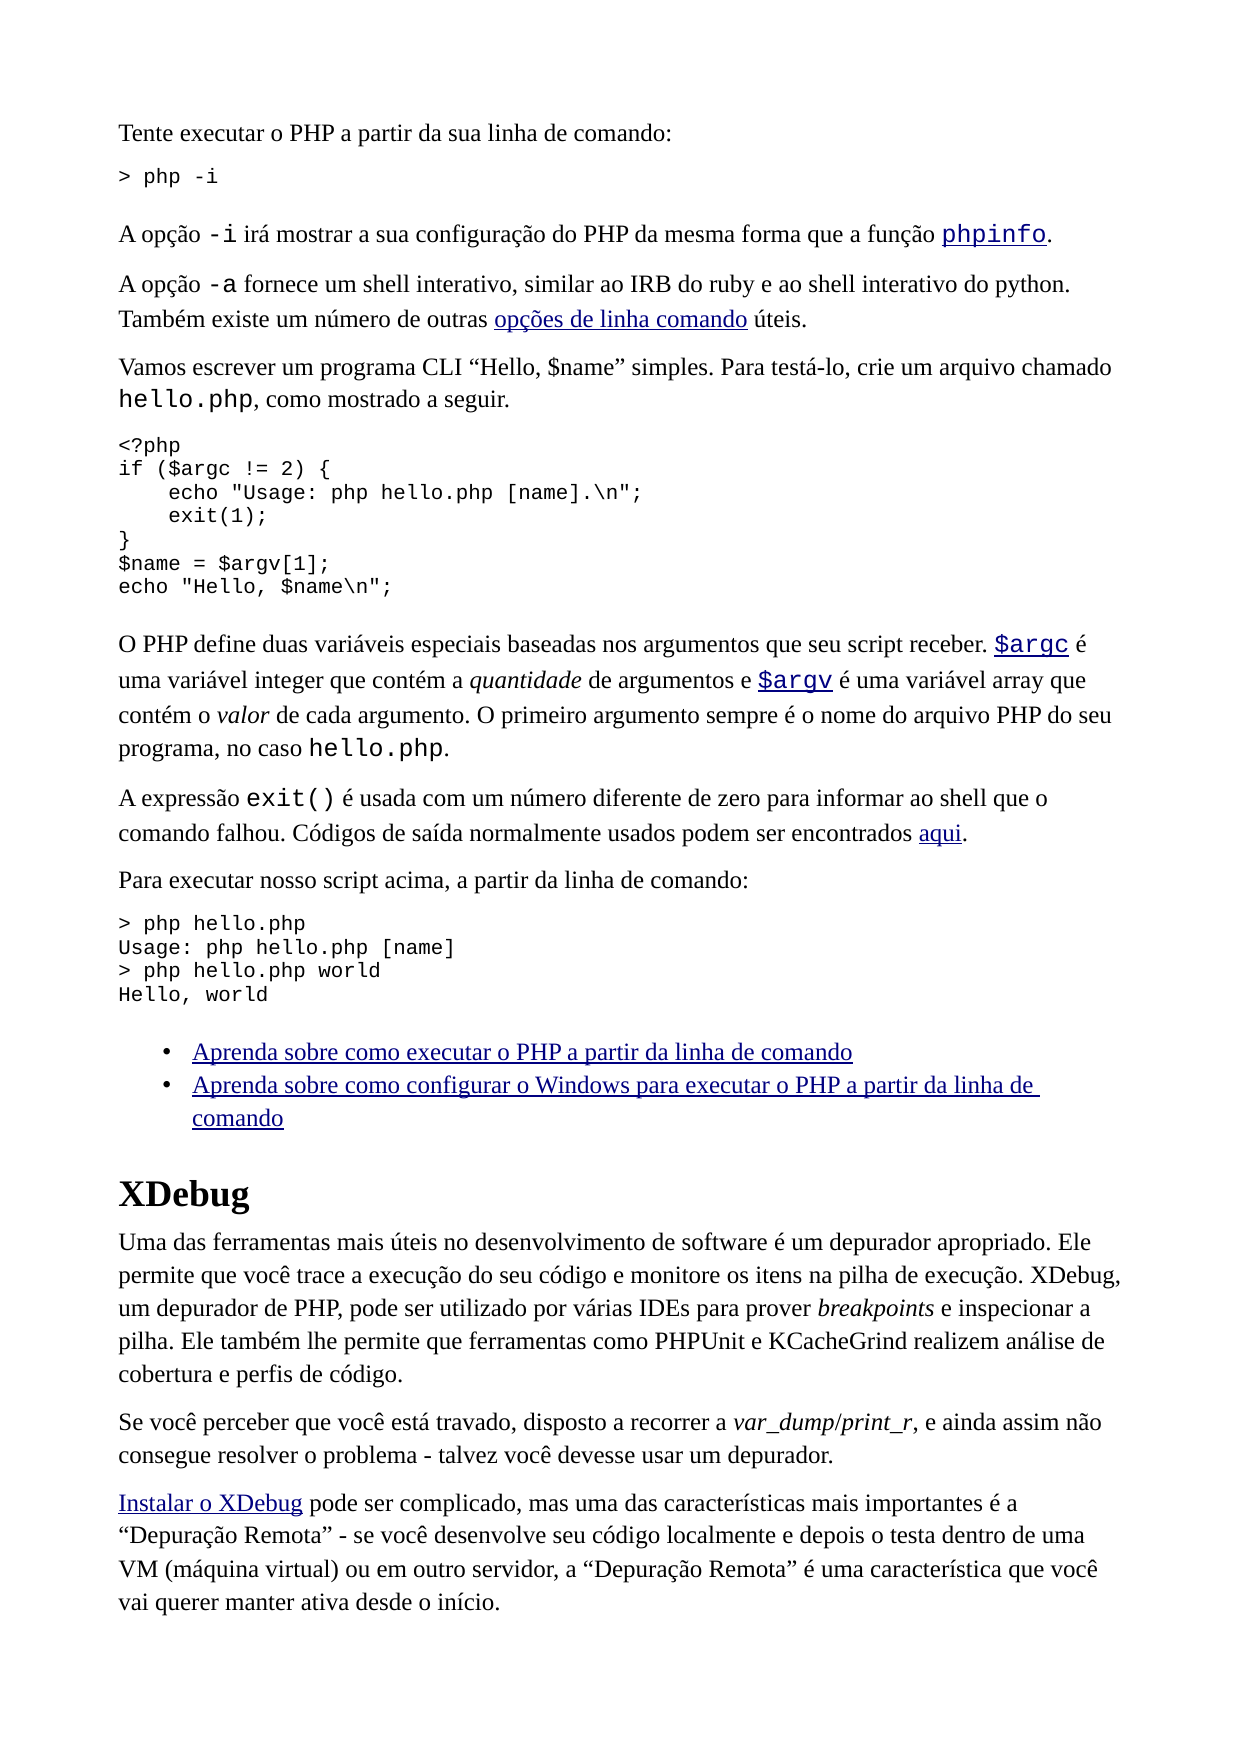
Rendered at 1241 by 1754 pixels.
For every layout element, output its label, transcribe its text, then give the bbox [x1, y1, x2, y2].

text Se você perceber que você está travado, disposto a recorrer a var_dump/print_r, e ainda assim não consegue resolver o problema - talvez você devesse usar um depurador. [118, 1407, 1122, 1469]
text echo "Hello, $name\n"; [118, 576, 1122, 600]
text $name = $argv[1]; [118, 553, 1122, 576]
subtitle XDebug [118, 1172, 1122, 1215]
text } [118, 529, 1122, 553]
text Hello, world [118, 984, 1122, 1008]
list Aprenda sobre como executar o PHP a partir da linha de comando [162, 1037, 1122, 1066]
list Aprenda sobre como configurar o Windows para executar o PHP a partir da linha de comando [162, 1070, 1122, 1132]
text O PHP define duas variáveis especiais baseadas nos argumentos que seu script receber. $argc é uma variável integer que contém a quantidade de argumentos e $argv é uma variável array que contém o valor de cada argumento. O primeiro argumento sempre é o nome do arquivo PHP do seu programa, no caso hello.php. [118, 629, 1122, 764]
text A opção -i irá mostrar a sua configuração do PHP da mesma forma que a função phpinfo. [118, 219, 1122, 250]
text > php -i [118, 166, 1122, 189]
text Tente executar o PHP a partir da sua linha de comando: [118, 118, 1122, 147]
text Uma das ferramentas mais úteis no desenvolvimento de software é um depurador apropriado. Ele permite que você trace a execução do seu código e monitore os itens na pilha de execução. XDebug, um depurador de PHP, pode ser utilizado por várias IDEs para prover breakpoints e inspecionar a pilha. Ele também lhe permite que ferramentas como PHPUnit e KCacheGrind realizem análise de cobertura e perfis de código. [118, 1227, 1122, 1388]
text if ($argc != 2) { [118, 458, 1122, 482]
text echo "Usage: php hello.php [name].\n"; [118, 482, 1122, 506]
text Para executar nosso script acima, a partir da linha de comando: [118, 866, 1122, 894]
text <?php [118, 434, 1122, 458]
text exit(1); [118, 506, 1122, 529]
text A expressão exit() é usada com um número diferente de zero para informar ao shell que o comando falhou. Códigos de saída normalmente usados podem ser encontrados aqui. [118, 783, 1122, 847]
text > php hello.php [118, 913, 1122, 937]
text Usage: php hello.php [name] [118, 937, 1122, 960]
text Instalar o XDebug pode ser complicado, mas uma das características mais importantes é a “Depuração Remota” - se você desenvolve seu código localmente e depois o testa dentro de uma VM (máquina virtual) ou em outro servidor, a “Depuração Remota” é uma característica que você vai querer manter ativa desde o início. [118, 1488, 1122, 1615]
text Vamos escrever um programa CLI “Hello, $name” simples. Para testá-lo, crie um arquivo chamado hello.php, como mostrado a seguir. [118, 352, 1122, 415]
text > php hello.php world [118, 960, 1122, 984]
text A opção -a fornece um shell interativo, similar ao IRB do ruby e ao shell interativo do python. Também existe um número de outras opções de linha comando úteis. [118, 269, 1122, 333]
